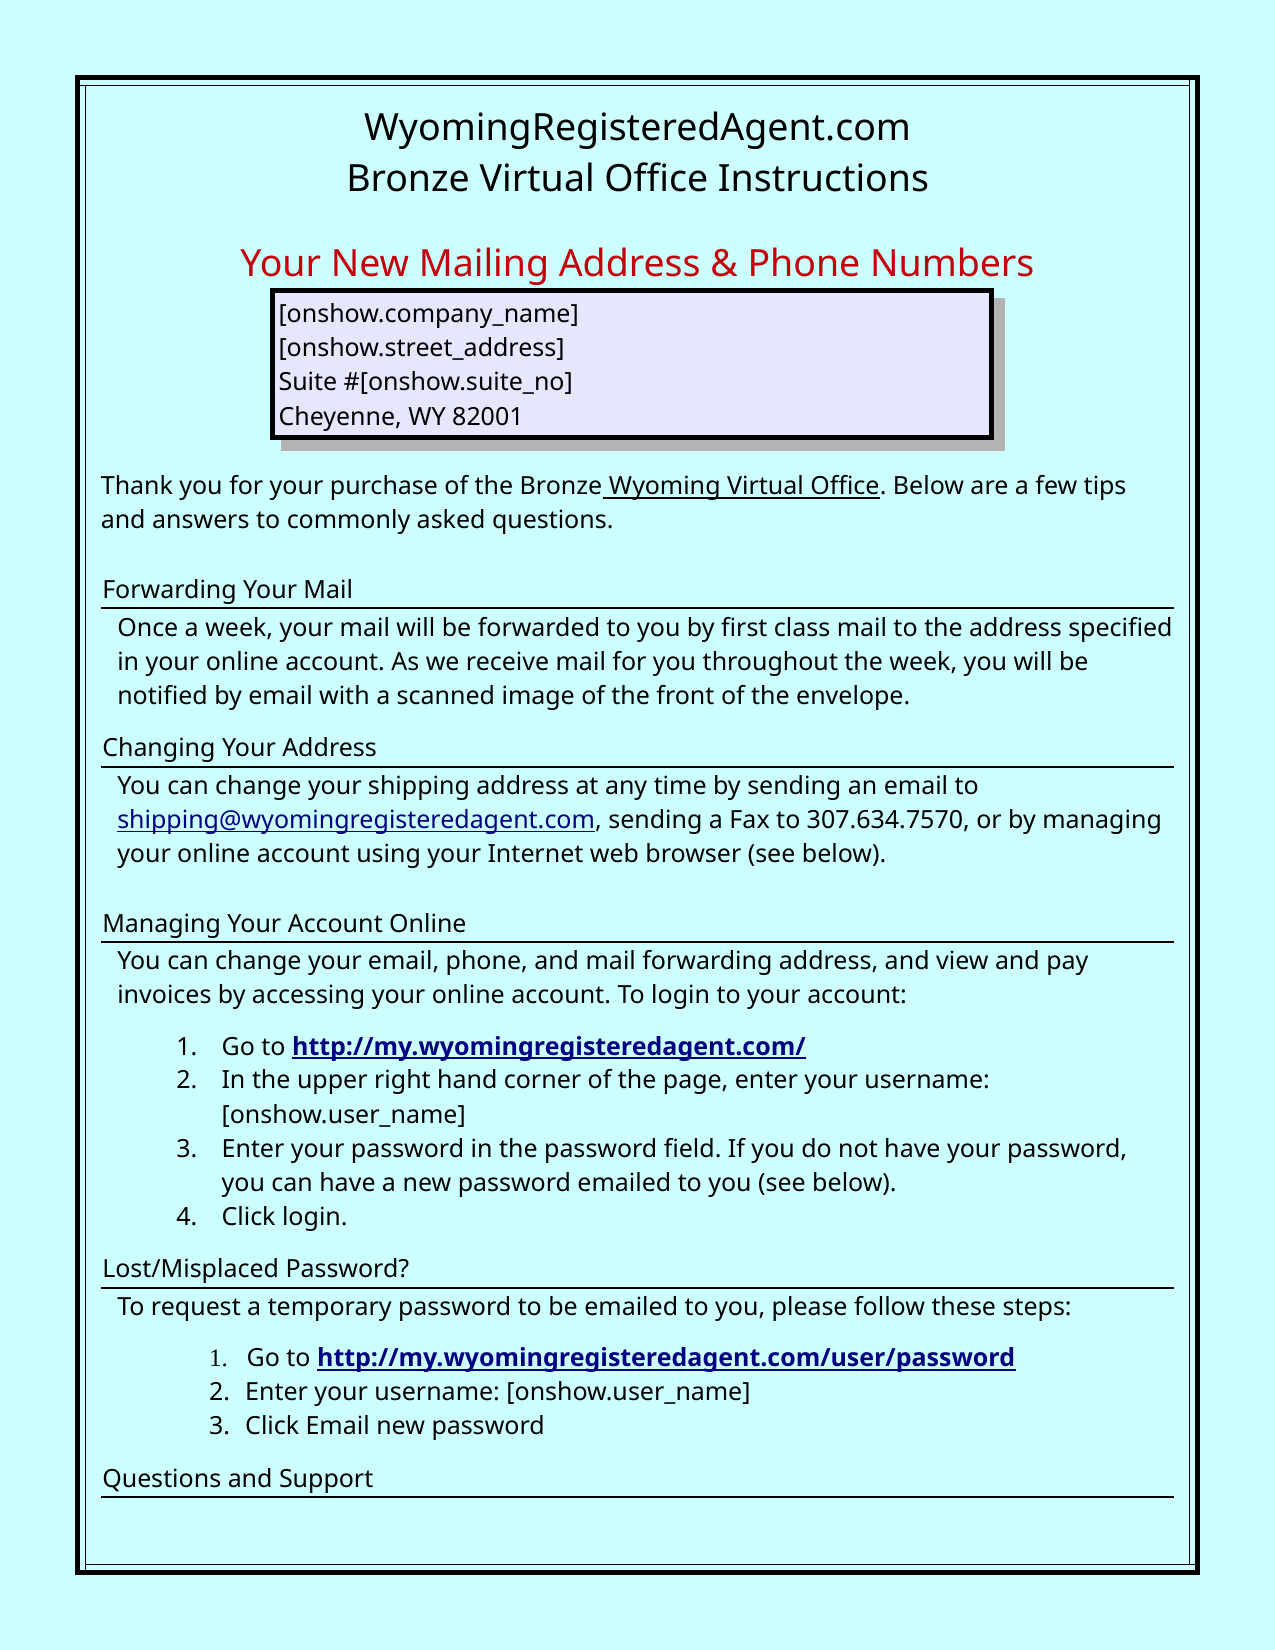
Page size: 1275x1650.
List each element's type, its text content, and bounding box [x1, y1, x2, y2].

list Click Email new password [209, 1408, 1174, 1442]
text WyomingRegisteredAgent.com [101, 101, 1174, 152]
list Enter your password in the password field. If you do not have your password, you can have a new password emailed to you (see below). [176, 1130, 1174, 1198]
text [onshow.company_name] [275, 293, 989, 322]
text Once a week, your mail will be forwarded to you by first class mail to the address specified in your online account. As we receive mail for you throughout the week, you will be notified by email with a scanned image of the front of the envelope. [117, 609, 1174, 711]
list Go to http://my.wyomingregisteredagent.com/user/password [209, 1340, 1174, 1374]
text Forwarding Your Mail [101, 570, 1174, 607]
text To request a temporary password to be emailed to you, please follow these steps: [117, 1289, 1174, 1323]
list In the upper right hand corner of the page, enter your username: [onshow.user_name] [176, 1062, 1174, 1130]
text Questions and Support [101, 1459, 1174, 1496]
list Enter your username: [onshow.user_name] [209, 1374, 1174, 1408]
list Go to http://my.wyomingregisteredagent.com/ [176, 1028, 1174, 1062]
text Cheyenne, WY 82001 [275, 390, 989, 435]
list Click login. [176, 1198, 1174, 1232]
text You can change your shipping address at any time by sending an email to shipping@wyomingregisteredagent.com, sending a Fax to 307.634.7570, or by managing your online account using your Internet web browser (see below). [117, 768, 1174, 870]
text Lost/Misplaced Password? [101, 1249, 1174, 1287]
text Your New Mailing Address & Phone Numbers [101, 237, 1174, 288]
text Managing Your Account Online [101, 904, 1174, 941]
text Bronze Virtual Office Instructions [101, 152, 1174, 203]
text Changing Your Address [101, 728, 1174, 766]
text [onshow.street_address] [275, 322, 989, 356]
text Thank you for your purchase of the Bronze Wyoming Virtual Office. Below are a few tips and answers to commonly asked questions. [101, 468, 1174, 536]
text You can change your email, phone, and mail forwarding address, and view and pay invoices by accessing your online account. To login to your account: [117, 943, 1174, 1011]
text Suite #[onshow.suite_no] [275, 356, 989, 390]
